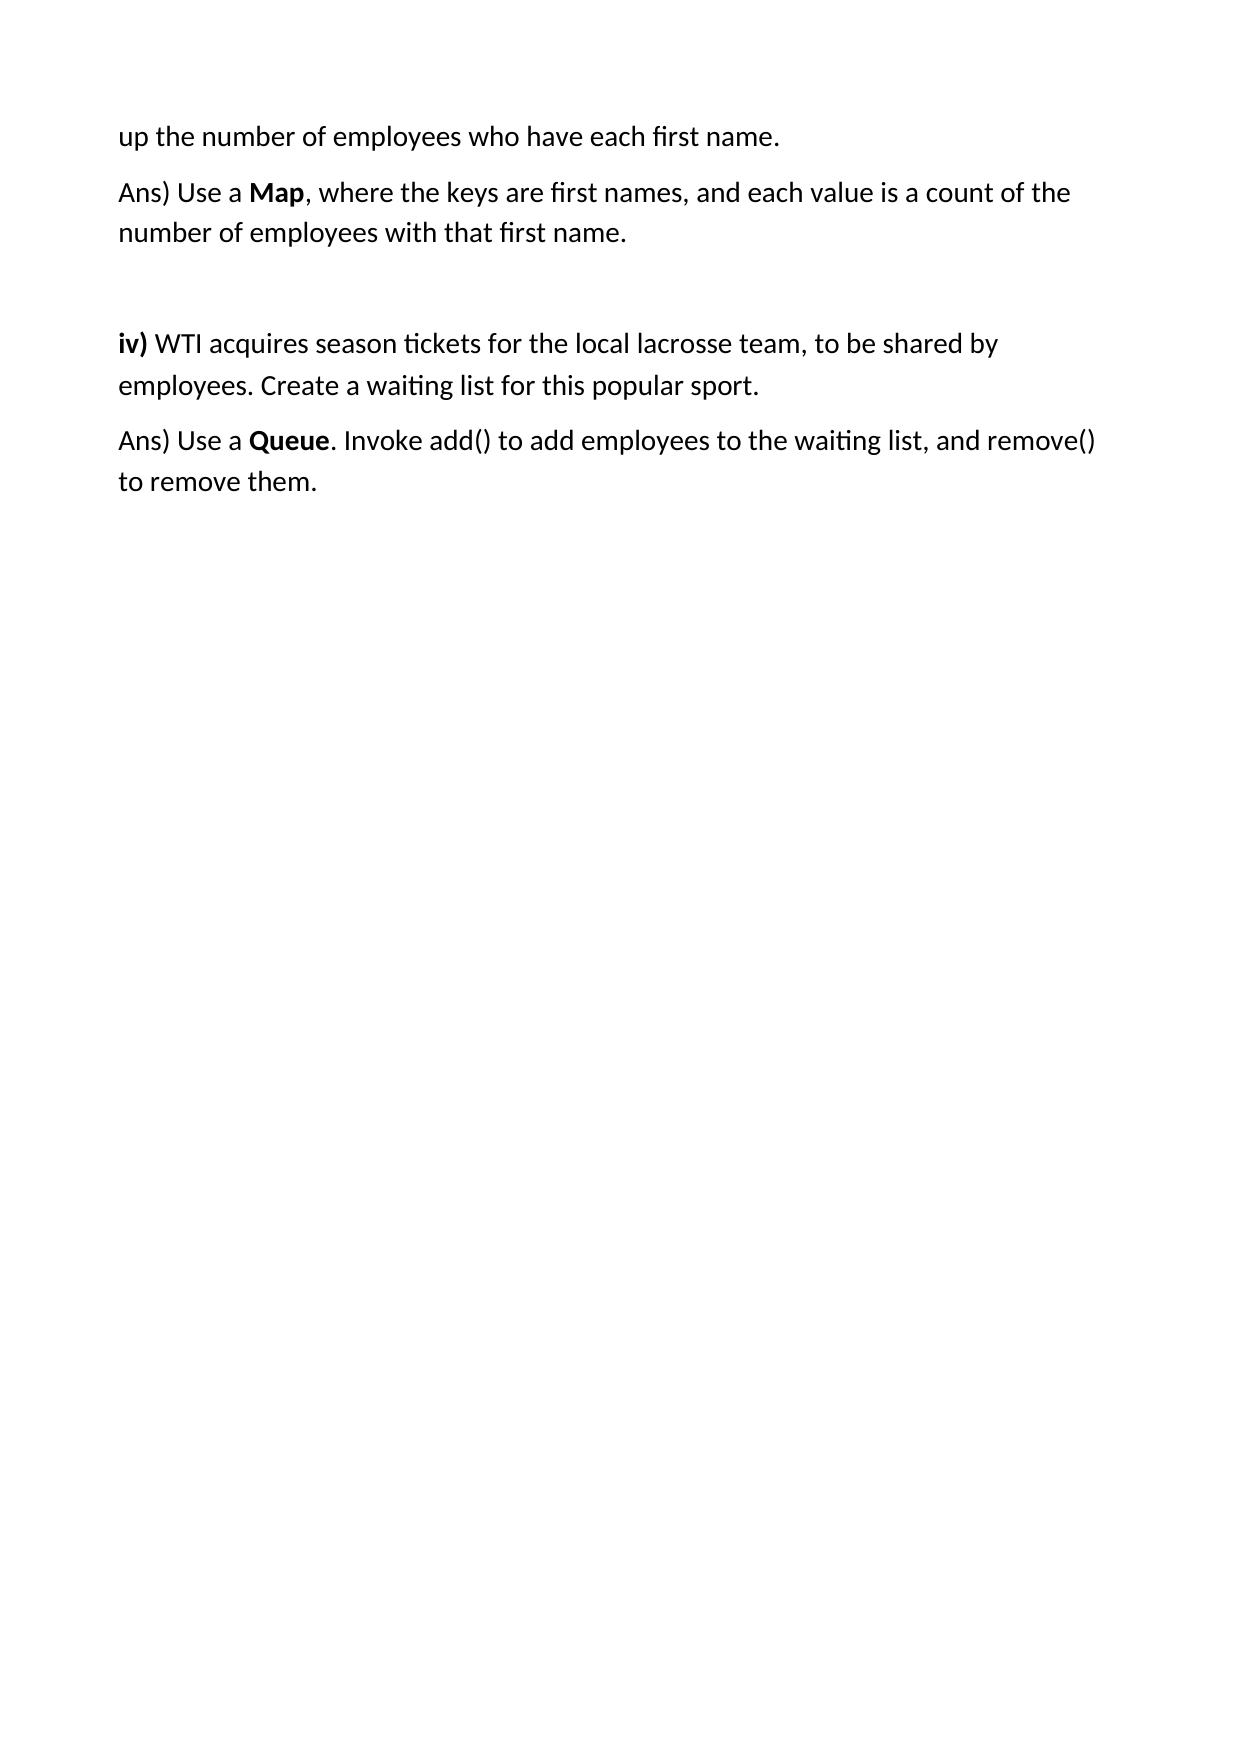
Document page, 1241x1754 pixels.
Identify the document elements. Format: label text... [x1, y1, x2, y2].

text iv) WTI acquires season tickets for the local lacrosse team, to be shared by employees. Create a waiting list for this popular sport. [118, 326, 1122, 402]
text Ans) Use a Queue. Invoke add() to add employees to the waiting list, and remove() to remove them. [118, 422, 1122, 499]
text Ans) Use a Map, where the keys are first names, and each value is a count of the number of employees with that first name. [118, 174, 1122, 250]
text up the number of employees who have each first name. [118, 118, 1122, 154]
